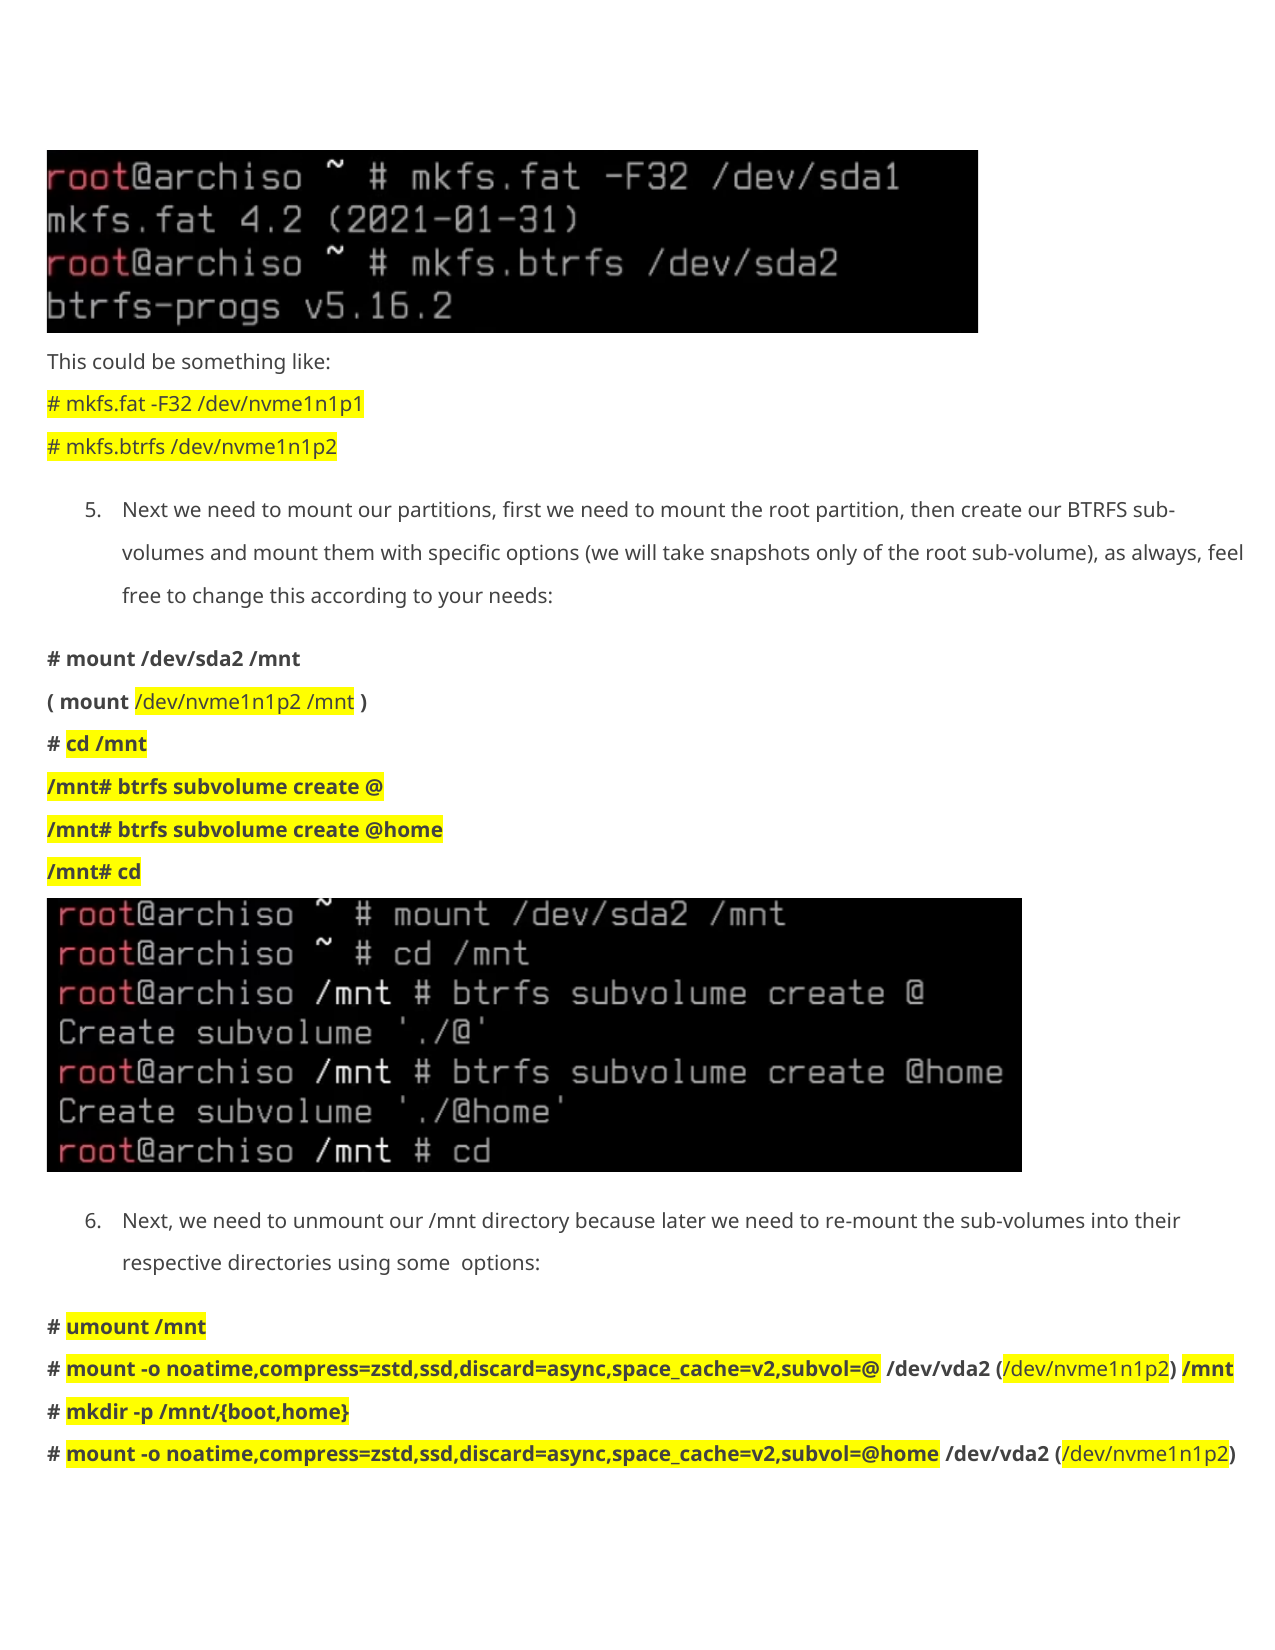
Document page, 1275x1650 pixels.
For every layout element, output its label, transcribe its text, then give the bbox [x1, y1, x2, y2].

text This could be something like: # mkfs.fat -F32 /dev/nvme1n1p1 # mkfs.btrfs /dev/nvme1n1p2 [47, 150, 1247, 461]
list Next we need to mount our partitions, first we need to mount the root partition, then create our BTRFS sub-volumes and mount them with specific options (we will take snapshots only of the root sub-volume), as always, feel free to change this according to your needs: [84, 496, 1247, 609]
list Next, we need to unmount our /mnt directory because later we need to re-mount the sub-volumes into their respective directories using some options: [84, 1206, 1247, 1277]
text # umount /mnt # mount -o noatime,compress=zstd,ssd,discard=async,space_cache=v2,subvol=@ /dev/vda2 (/dev/nvme1n1p2) /mnt # mkdir -p /mnt/{boot,home} # mount -o noatime,compress=zstd,ssd,discard=async,space_cache=v2,subvol=@home /dev/vda2 (/dev/nvme1n1p2) [47, 1312, 1247, 1468]
picture [46, 150, 979, 333]
text # mount /dev/sda2 /mnt ( mount /dev/nvme1n1p2 /mnt ) # cd /mnt /mnt# btrfs subvolume create @ /mnt# btrfs subvolume create @home /mnt# cd [47, 644, 1247, 1172]
picture [46, 898, 1022, 1172]
